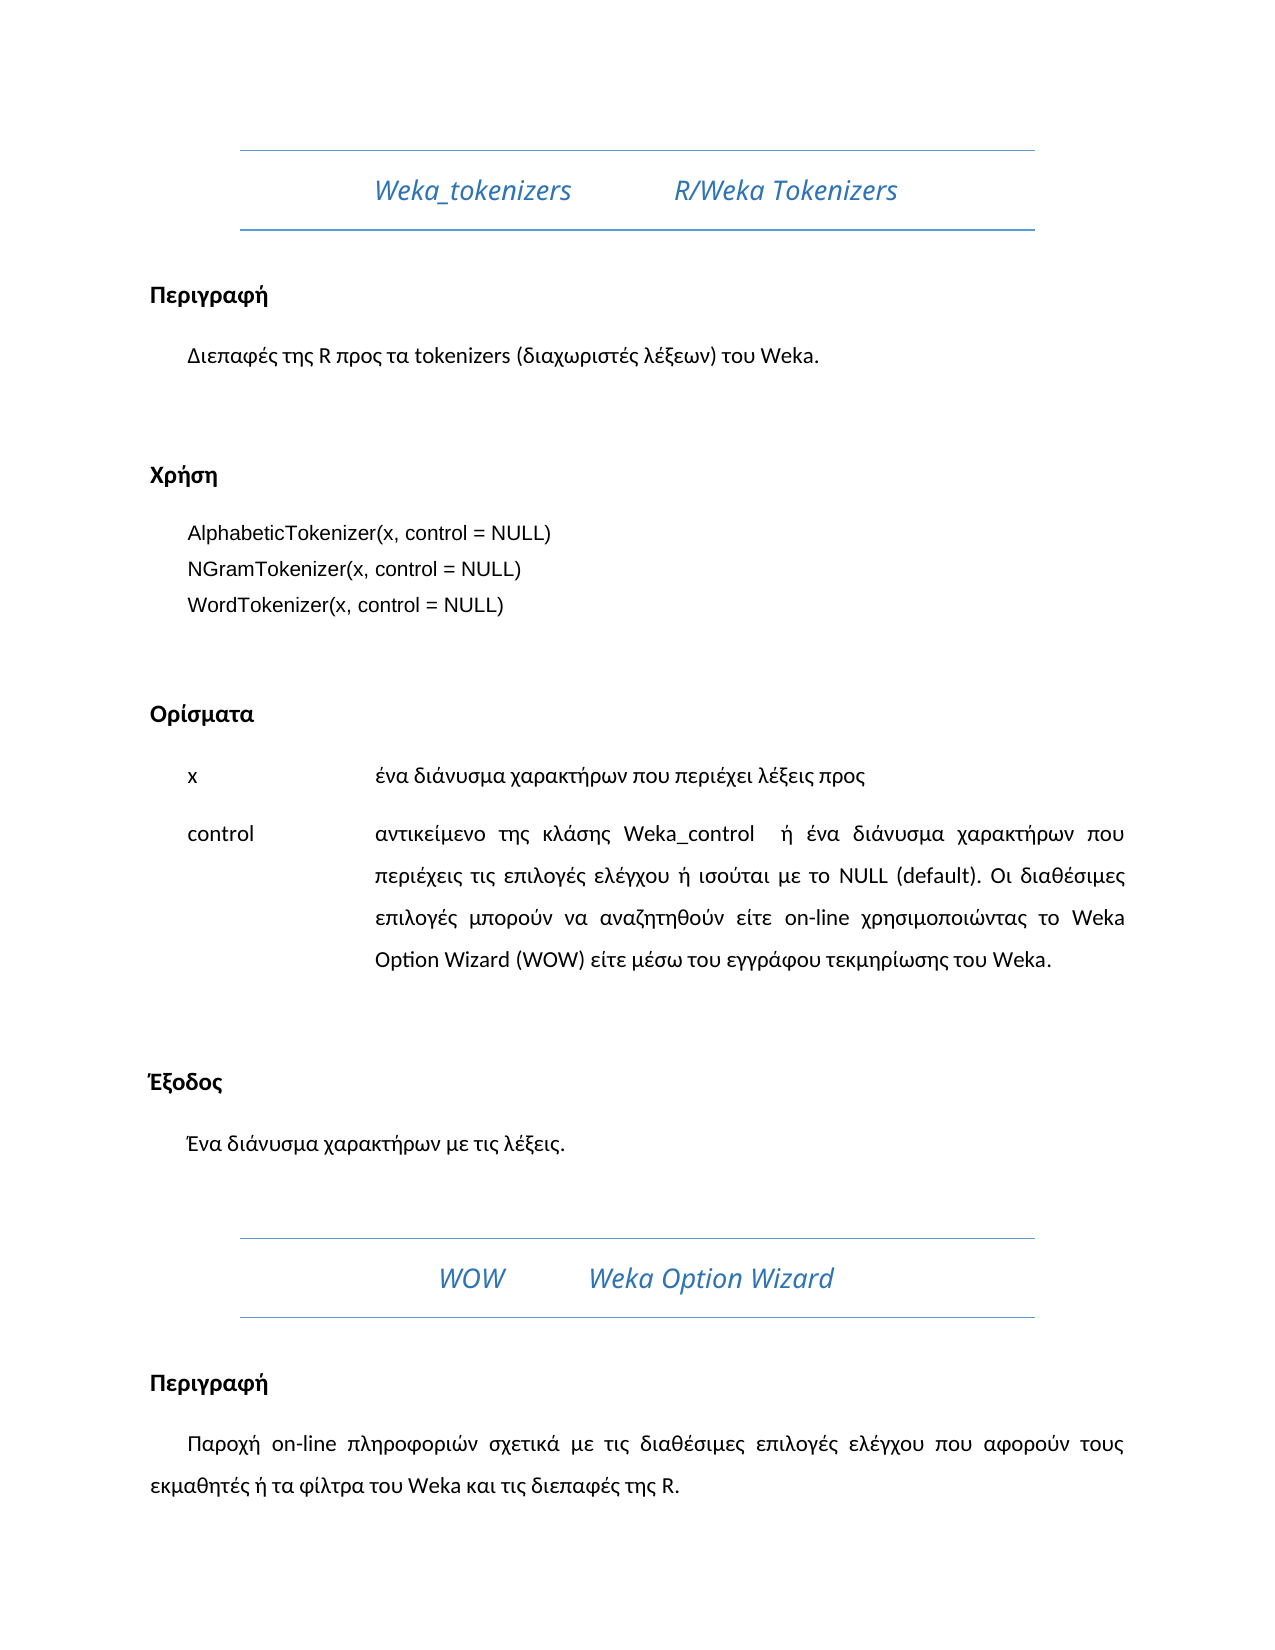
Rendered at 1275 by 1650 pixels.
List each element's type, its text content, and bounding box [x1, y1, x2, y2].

text Περιγραφή [150, 1367, 1125, 1398]
text Ένα διάνυσμα χαρακτήρων με τις λέξεις. [150, 1129, 1125, 1157]
text Έξοδος [150, 1066, 1125, 1097]
text Χρήση [150, 459, 1125, 489]
text NGramTokenizer(x, control = NULL) [150, 557, 1125, 581]
text Διεπαφές της R προς τα tokenizers (διαχωριστές λέξεων) του Weka. [150, 342, 1125, 369]
subtitle WOW Weka Option Wizard [240, 1239, 1035, 1317]
subtitle Weka_tokenizers R/Weka Tokenizers [240, 151, 1035, 229]
text Παροχή on-line πληροφοριών σχετικά με τις διαθέσιμες επιλογές ελέγχου που αφορούν τους εκμαθητές ή τα φίλτρα του Weka και τις διεπαφές της R. [150, 1429, 1125, 1499]
text WordTokenizer(x, control = NULL) [150, 593, 1125, 617]
text Περιγραφή [150, 279, 1125, 310]
text control αντικείμενο της κλάσης Weka_control ή ένα διάνυσμα χαρακτήρων που περιέχεις τις επιλογές ελέγχου ή ισούται με το NULL (default). Οι διαθέσιμες επιλογές μπορούν να αναζητηθούν είτε on-line χρησιμοποιώντας το Weka Option Wizard (WOW) είτε μέσω του εγγράφου τεκμηρίωσης του Weka. [187, 819, 1125, 973]
text Ορίσματα [150, 698, 1125, 729]
text AlphabeticTokenizer(x, control = NULL) [150, 521, 1125, 545]
text x ένα διάνυσμα χαρακτήρων που περιέχει λέξεις προς [150, 761, 1125, 789]
